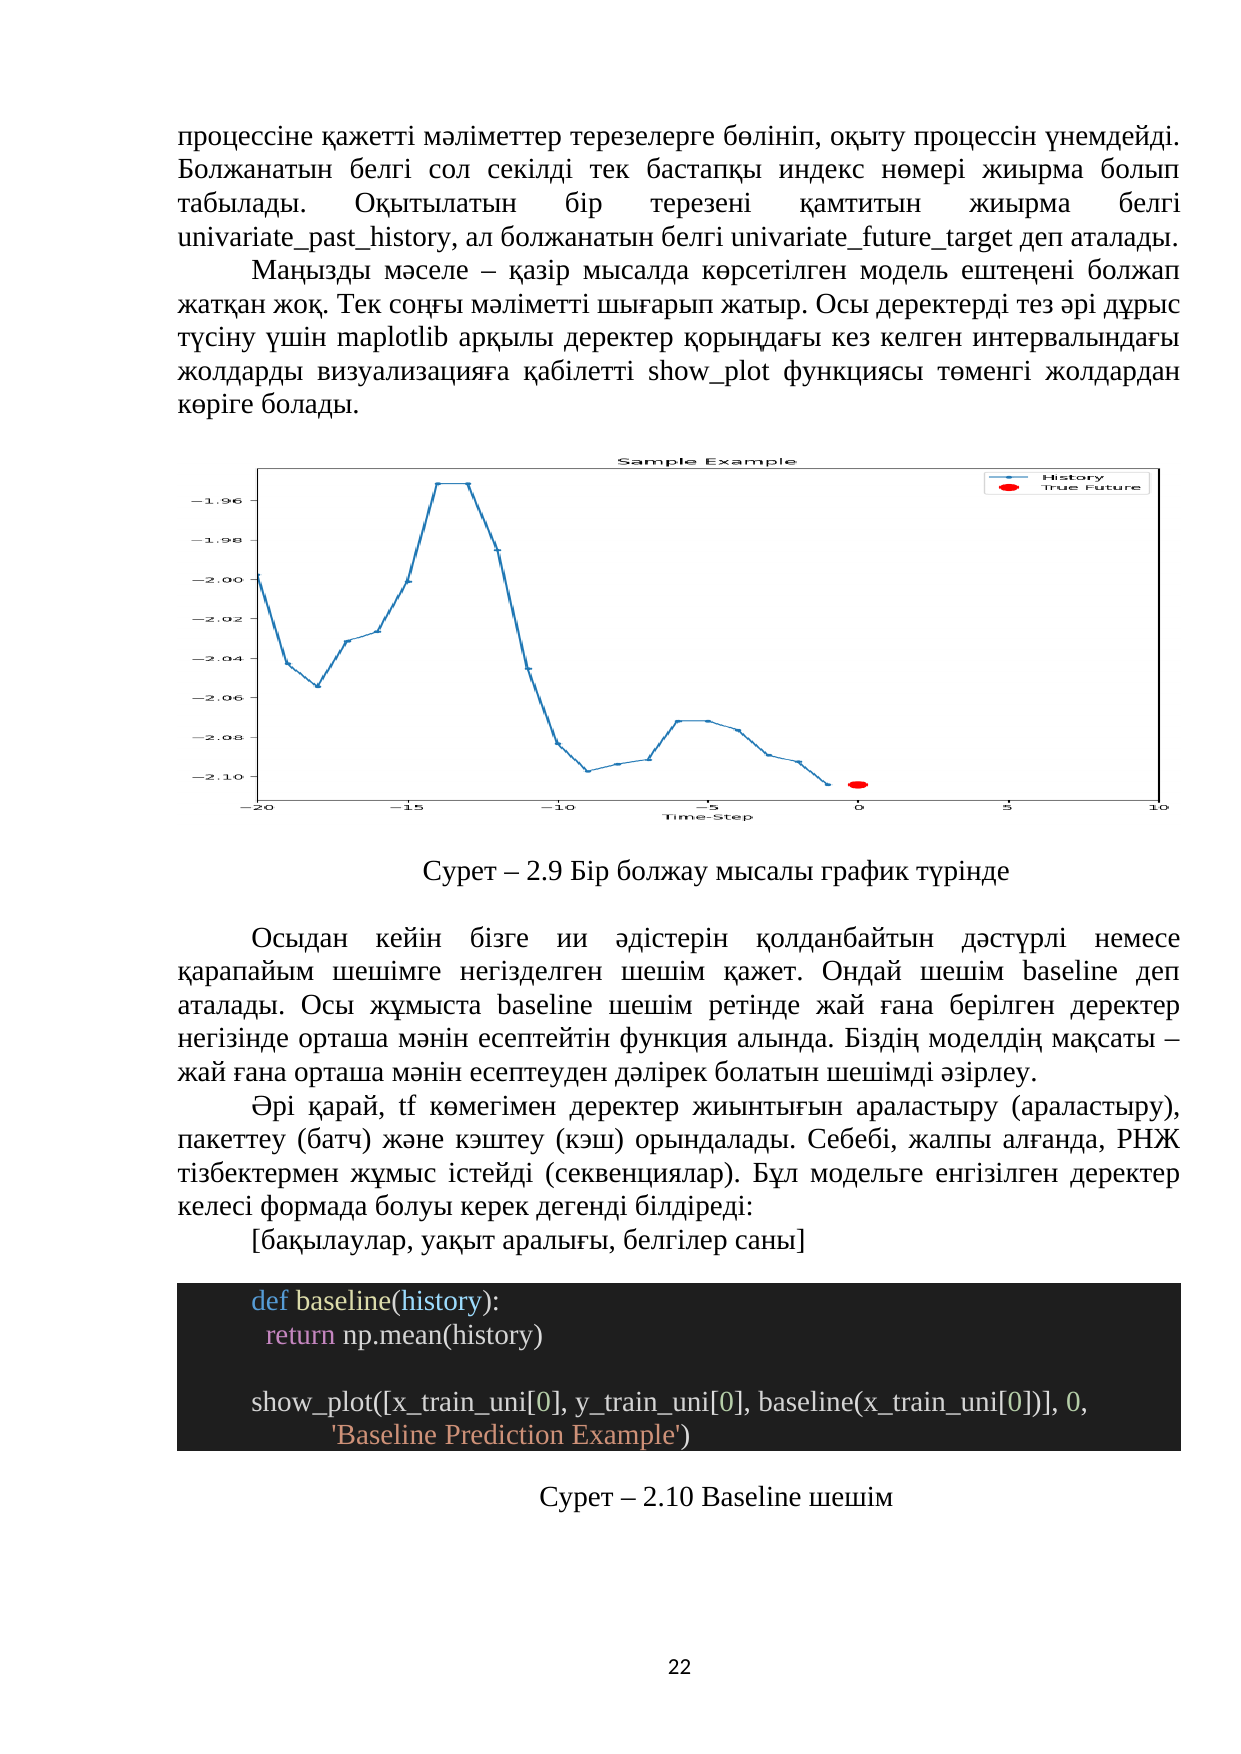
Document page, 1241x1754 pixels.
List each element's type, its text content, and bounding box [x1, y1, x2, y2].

text Сурет – 2.9 Бір болжау мысалы график түрінде [177, 853, 1181, 886]
text Осыдан кейін бізге ии әдістерін қолданбайтын дәстүрлі немесе қарапайым шешімге негізделген шешім қажет. Ондай шешім baseline деп аталады. Осы жұмыста baseline шешім ретінде жай ғана берілген деректер негізінде орташа мәнін есептейтін функция алында. Біздің моделдің мақсаты – жай ғана орташа мәнін есептеуден дәлірек болатын шешімді әзірлеу. [177, 920, 1181, 1088]
text show_plot([x_train_uni[0], y_train_uni[0], baseline(x_train_uni[0])], 0, [177, 1384, 1181, 1417]
picture [177, 453, 1182, 825]
text 'Baseline Prediction Example') [177, 1417, 1181, 1451]
text Сурет – 2.10 Baseline шешім [177, 1479, 1181, 1513]
text [бақылаулар, уақыт аралығы, белгілер саны] [177, 1222, 1181, 1255]
text return np.mean(history) [177, 1317, 1181, 1350]
text Маңызды мәселе – қазір мысалда көрсетілген модель ештеңені болжап жатқан жоқ. Тек соңғы мәліметті шығарып жатыр. Осы деректерді тез әрі дұрыс түсіну үшін maplotlib арқылы деректер қорыңдағы кез келген интервалындағы жолдарды визуализацияға қабілетті show_plot функциясы төменгі жолдардан көріге болады. [177, 252, 1181, 420]
text процессіне қажетті мәліметтер терезелерге бөлініп, оқыту процессін үнемдейді. Болжанатын белгі сол секілді тек бастапқы индекс нөмері жиырма болып табылады. Оқытылатын бір терезені қамтитын жиырма белгі univariate_past_history, ал болжанатын белгі univariate_future_target деп аталады. [177, 118, 1181, 252]
text Әрі қарай, tf көмегімен деректер жиынтығын араластыру (араластыру), пакеттеу (батч) және кэштеу (кэш) орындалады. Себебі, жалпы алғанда, РНЖ тізбектермен жұмыс істейді (секвенциялар). Бұл модельге енгізілген деректер келесі формада болуы керек дегенді білдіреді: [177, 1088, 1181, 1222]
text def baseline(history): [177, 1283, 1181, 1317]
